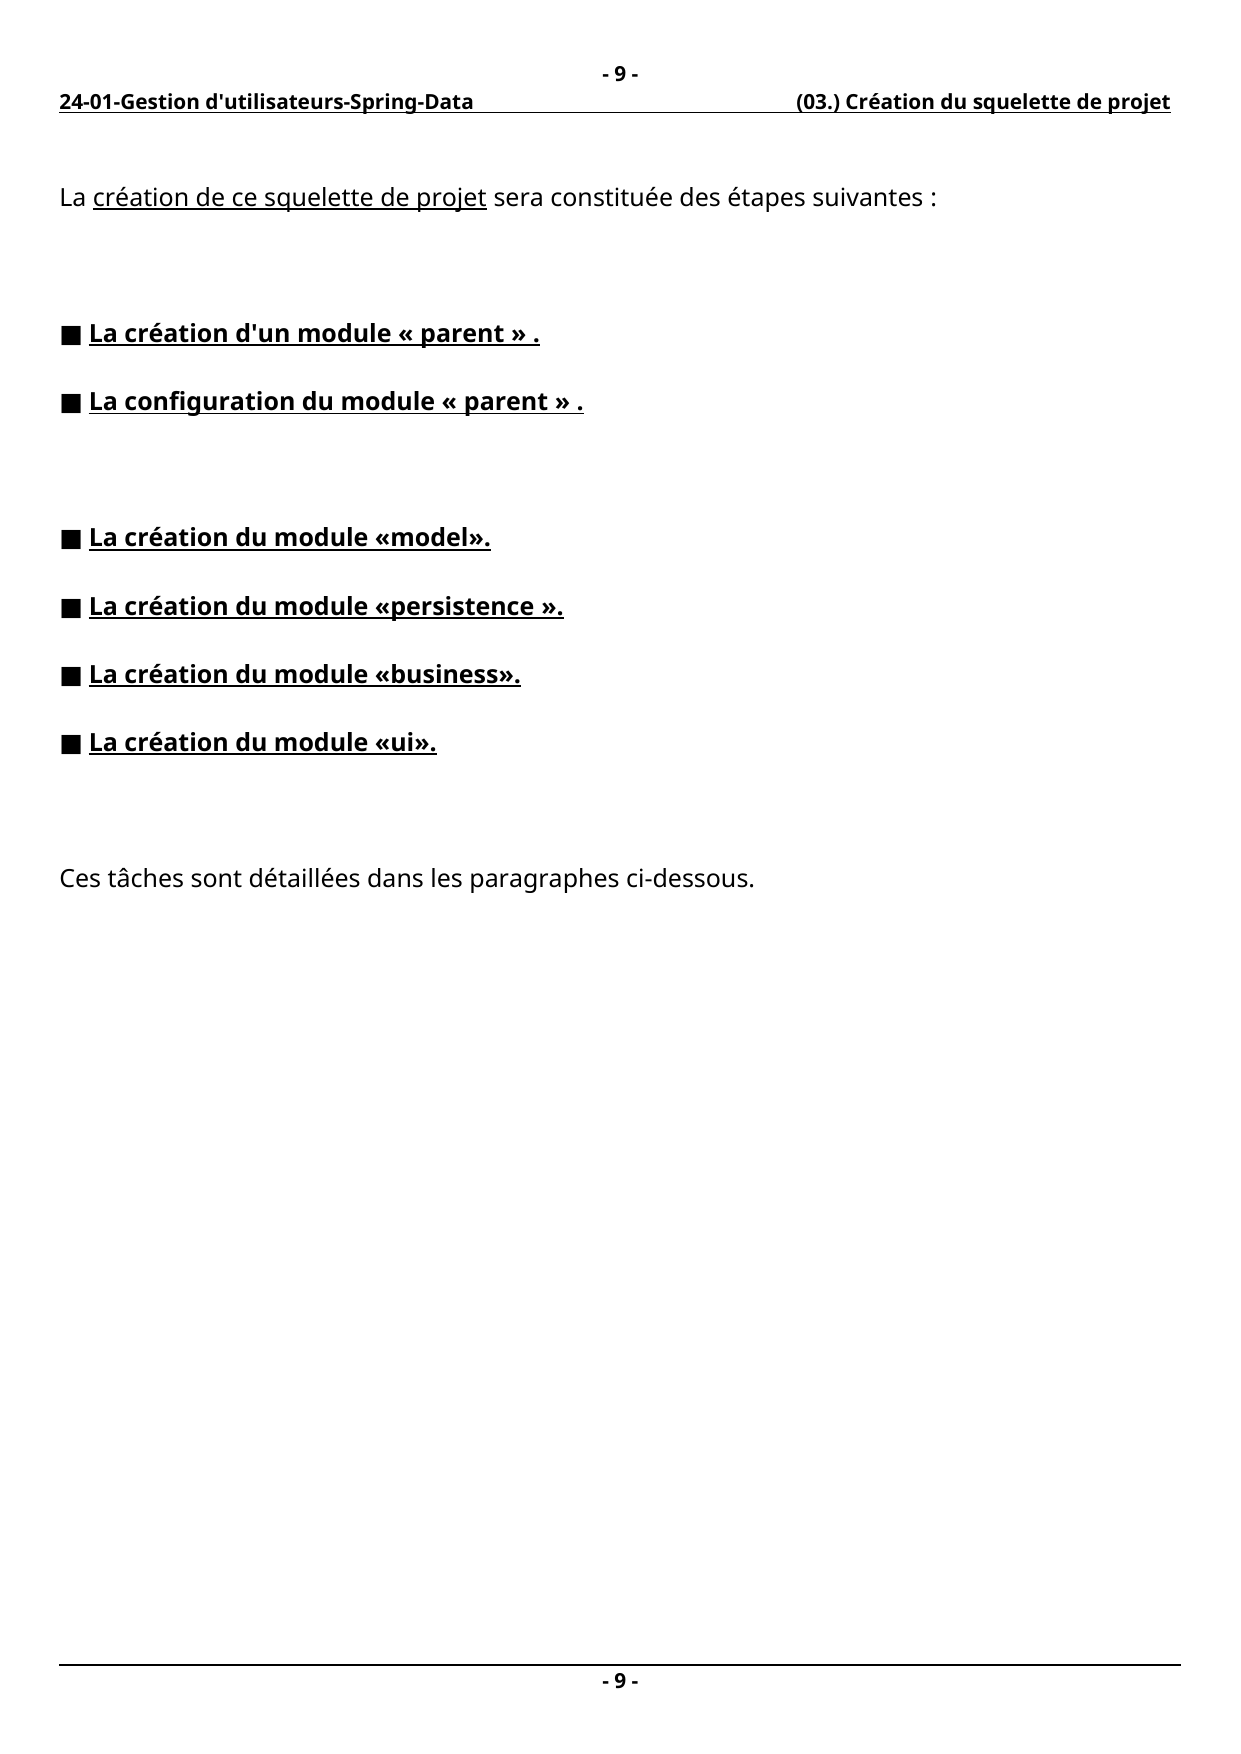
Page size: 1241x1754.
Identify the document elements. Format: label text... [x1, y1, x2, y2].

list La création d'un module « parent » . [59, 316, 1181, 350]
list La création du module «ui». [59, 724, 1181, 758]
list La configuration du module « parent » . [59, 384, 1181, 418]
list La création du module «persistence ». [59, 588, 1181, 622]
text La création de ce squelette de projet sera constituée des étapes suivantes : [59, 179, 1181, 213]
list La création du module «model». [59, 520, 1181, 554]
text Ces tâches sont détaillées dans les paragraphes ci-dessous. [59, 861, 1181, 895]
list La création du module «business». [59, 656, 1181, 690]
